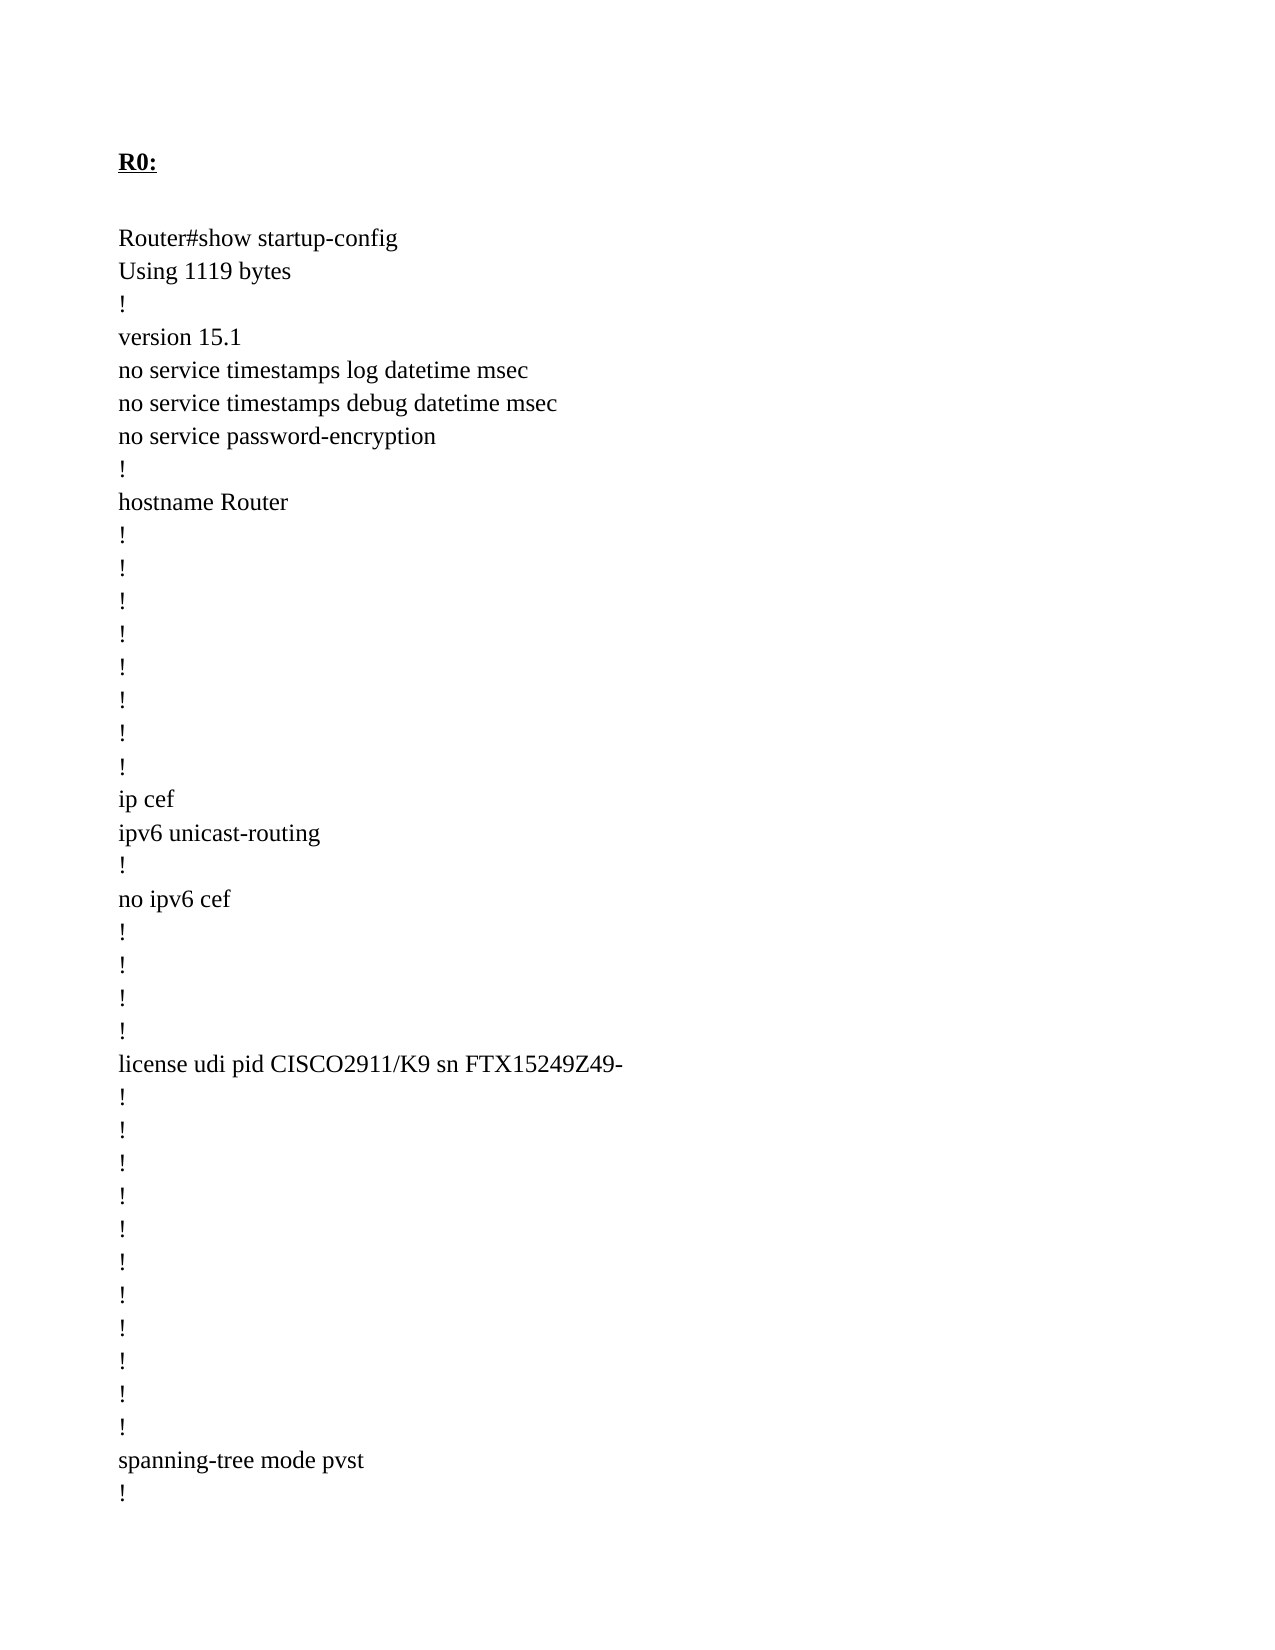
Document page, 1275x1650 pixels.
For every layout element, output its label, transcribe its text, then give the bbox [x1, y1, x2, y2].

text ! [118, 983, 1157, 1011]
text ! [118, 553, 1157, 582]
text no ipv6 cef [118, 884, 1157, 912]
text Using 1119 bytes [118, 256, 1157, 285]
text ! [118, 1247, 1157, 1276]
text no service timestamps debug datetime msec [118, 388, 1157, 417]
text ! [118, 586, 1157, 615]
text ! [118, 1148, 1157, 1177]
text version 15.1 [118, 322, 1157, 351]
text ! [118, 1082, 1157, 1111]
text ! [118, 851, 1157, 879]
text ! [118, 1181, 1157, 1209]
text ! [118, 1214, 1157, 1243]
text license udi pid CISCO2911/K9 sn FTX15249Z49- [118, 1049, 1157, 1077]
text ! [118, 289, 1157, 318]
text ! [118, 1115, 1157, 1143]
text ! [118, 619, 1157, 648]
text ! [118, 1280, 1157, 1309]
text ! [118, 652, 1157, 681]
text hostname Router [118, 487, 1157, 516]
text ! [118, 1478, 1157, 1507]
text ! [118, 1412, 1157, 1441]
text ! [118, 1016, 1157, 1044]
text ! [118, 1346, 1157, 1375]
text ! [118, 520, 1157, 549]
text ! [118, 1379, 1157, 1408]
text no service timestamps log datetime msec [118, 355, 1157, 384]
text ! [118, 917, 1157, 945]
text ! [118, 686, 1157, 714]
text Router#show startup-config [118, 223, 1157, 252]
text spanning-tree mode pvst [118, 1445, 1157, 1474]
text ip cef [118, 784, 1157, 813]
text no service password-encryption [118, 421, 1157, 450]
text R0: [118, 147, 1157, 176]
text ! [118, 454, 1157, 483]
text ! [118, 950, 1157, 978]
text ! [118, 1313, 1157, 1342]
text ! [118, 718, 1157, 747]
text ! [118, 752, 1157, 780]
text ipv6 unicast-routing [118, 818, 1157, 846]
